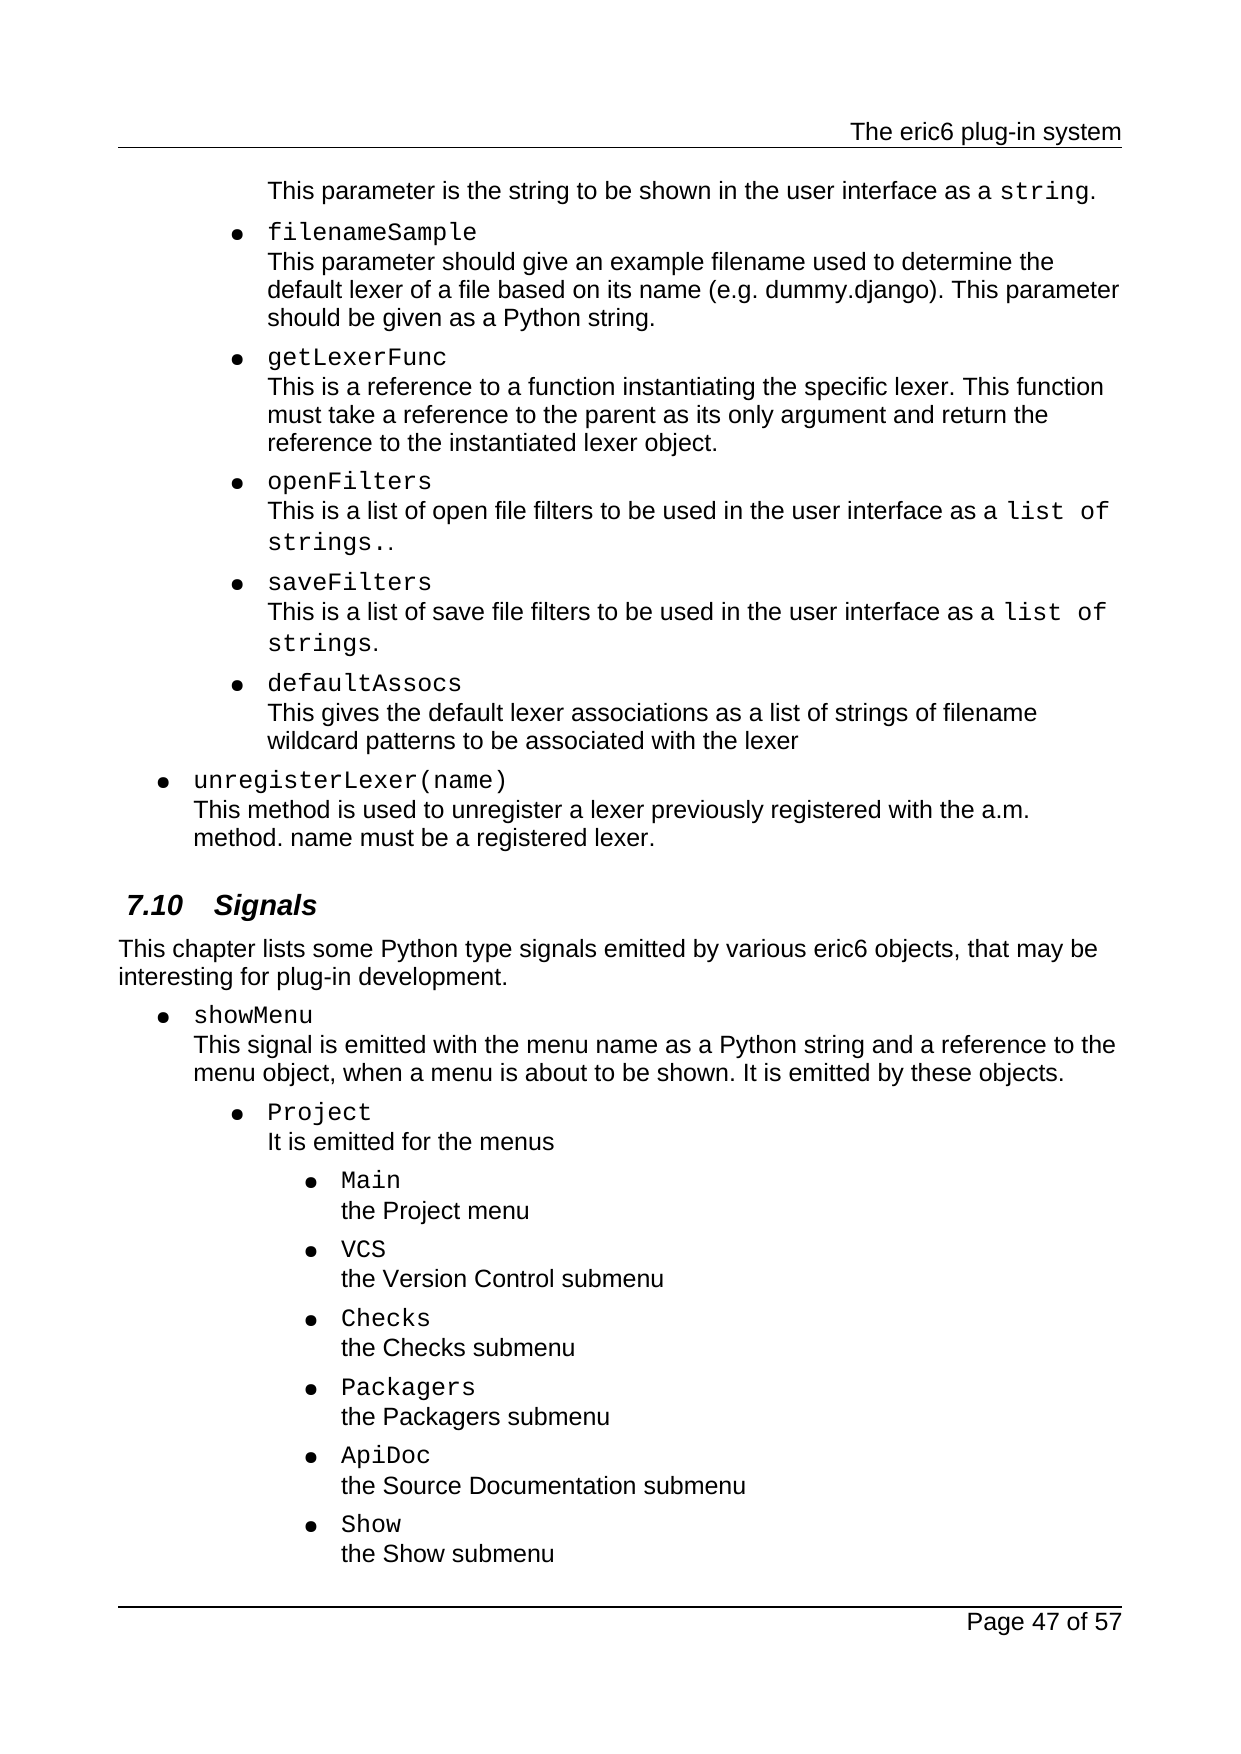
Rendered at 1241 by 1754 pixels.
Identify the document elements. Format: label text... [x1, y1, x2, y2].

list filenameSample This parameter should give an example filename used to determine the default lexer of a file based on its name (e.g. dummy.django). This parameter should be given as a Python string. [229, 220, 1122, 332]
list defaultAssocs This gives the default lexer associations as a list of strings of filename wildcard patterns to be associated with the lexer [229, 671, 1122, 755]
text This chapter lists some Python type signals emitted by various eric6 objects, that may be interesting for plug-in development. [118, 934, 1122, 990]
list openFilters This is a list of open file filters to be used in the user interface as a list of strings.. [229, 469, 1122, 557]
list ApiDoc the Source Documentation submenu [303, 1443, 1122, 1499]
list Project It is emitted for the menus [229, 1099, 1122, 1156]
list Main the Project menu [303, 1168, 1122, 1224]
list Packagers the Packagers submenu [303, 1374, 1122, 1431]
list unregisterLexer(name) This method is used to unregister a lexer previously registered with the a.m. method. name must be a registered lexer. [156, 768, 1122, 852]
list showMenu This signal is emitted with the menu name as a Python string and a reference to the menu object, when a menu is about to be shown. It is emitted by these objects. [156, 1003, 1122, 1087]
list getLexerFunc This is a reference to a function instantiating the specific lexer. This function must take a reference to the parent as its only argument and return the reference to the instantiated lexer object. [229, 344, 1122, 456]
subtitle Signals [118, 889, 1122, 922]
list This parameter is the string to be shown in the user interface as a string. [229, 177, 1122, 207]
list Checks the Checks submenu [303, 1306, 1122, 1362]
list VCS the Version Control submenu [303, 1237, 1122, 1293]
list saveFilters This is a list of save file filters to be used in the user interface as a list of strings. [229, 570, 1122, 658]
list Show the Show submenu [303, 1512, 1122, 1568]
